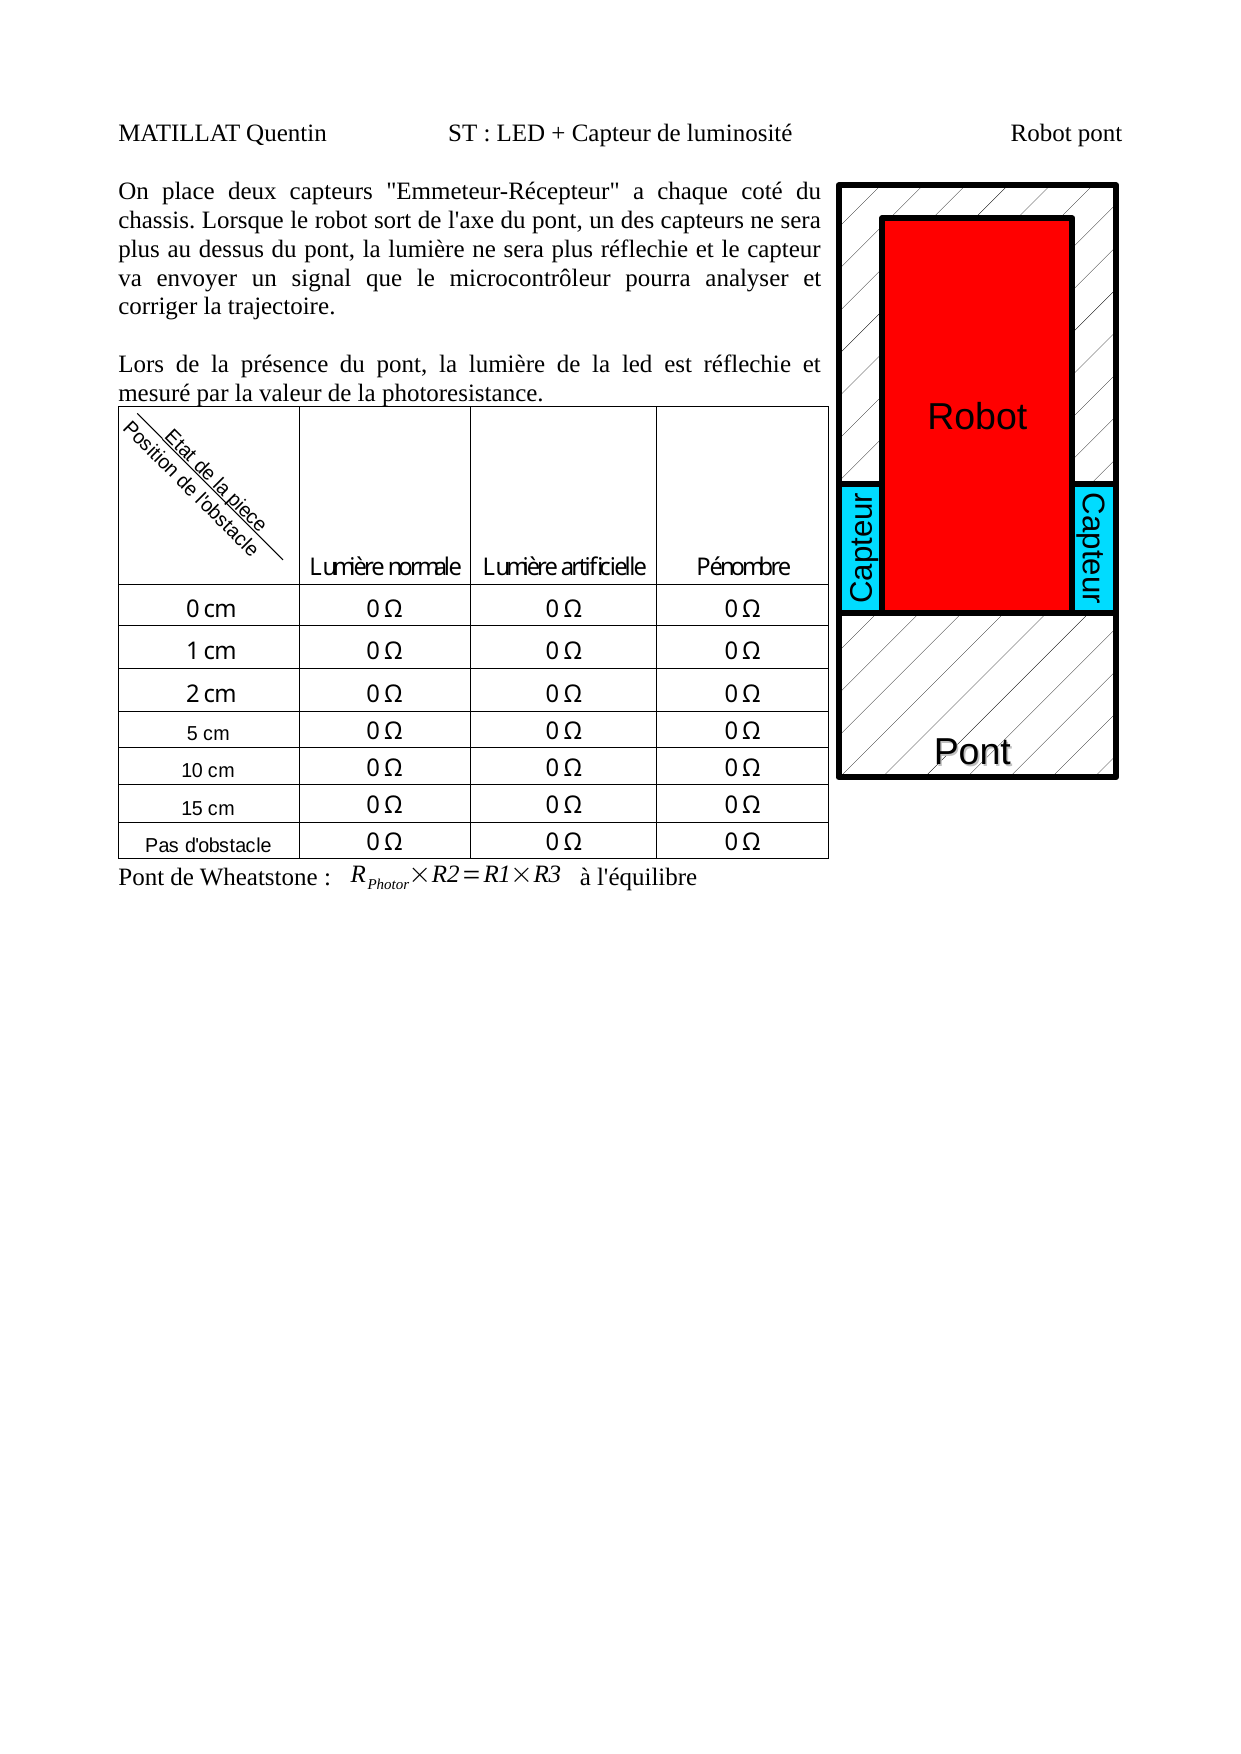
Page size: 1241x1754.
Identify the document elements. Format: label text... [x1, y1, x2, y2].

text On place deux capteurs "Emmeteur-Récepteur" a chaque coté du chassis. Lorsque le robot sort de l'axe du pont, un des capteurs ne sera plus au dessus du pont, la lumière ne sera plus réflechie et le capteur va envoyer un signal que le microcontrôleur pourra analyser et corriger la trajectoire. [118, 176, 1125, 320]
text Pont de Wheatstone :à l'équilibre [118, 435, 1124, 892]
text Lors de la présence du pont, la lumière de la led est réflechie et mesuré par la valeur de la photoresistance. [118, 349, 836, 406]
